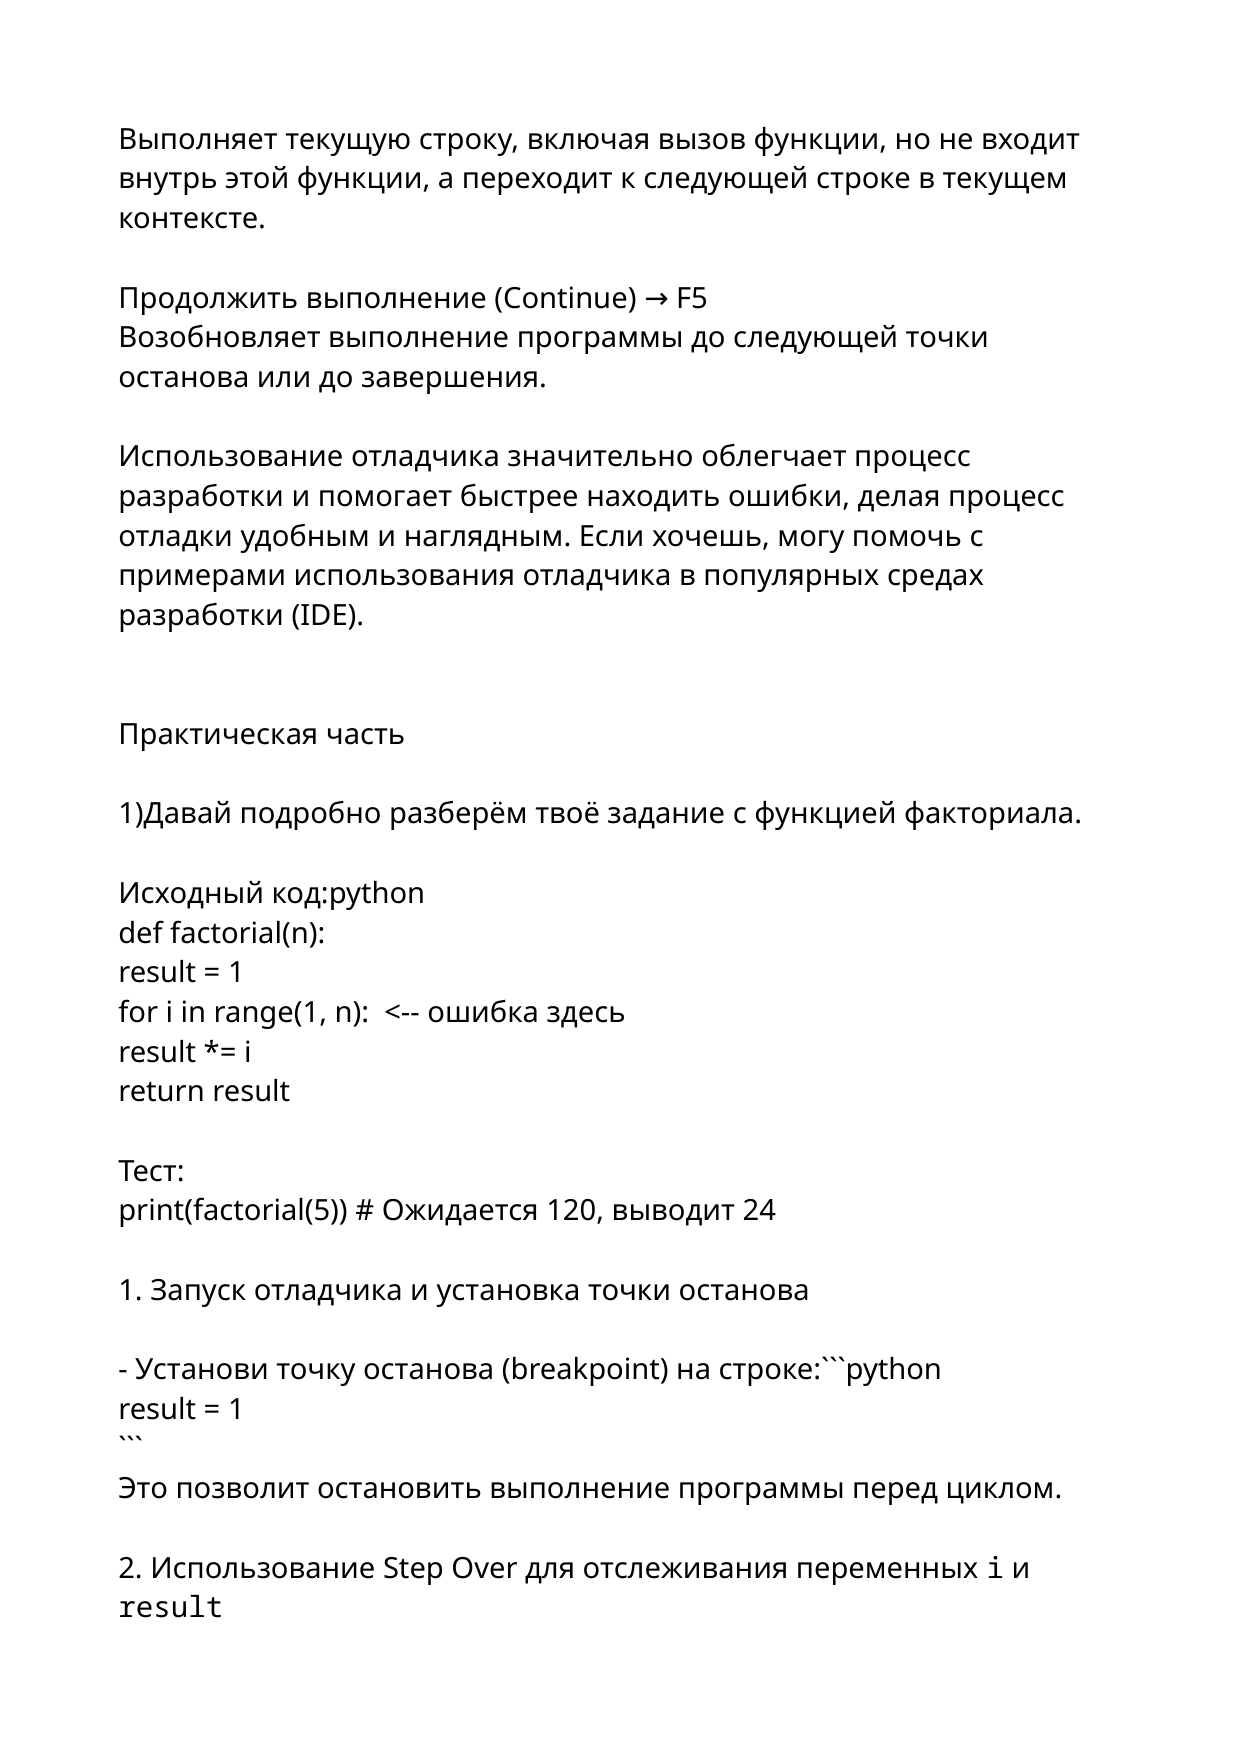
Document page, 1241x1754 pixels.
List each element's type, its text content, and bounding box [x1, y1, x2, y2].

text Выполняет текущую строку, включая вызов функции, но не входит внутрь этой функции, а переходит к следующей строке в текущем контексте. Продолжить выполнение (Continue) → F5 Возобновляет выполнение программы до следующей точки останова или до завершения. [118, 118, 1122, 436]
text Исходный код:python def factorial(n): result = 1 for i in range(1, n): <-- ошибка здесь result *= i return result Тест: print(factorial(5)) # Ожидается 120, выводит 24 1. Запуск отладчика и установка точки останова - Установи точку останова (breakpoint) на строке:```python result = 1 ``` Это позволит остановить выполнение программы перед циклом. 2. Использование Step Over для отслеживания переменных i и result [118, 832, 1122, 1626]
text 1)Давай подробно разберём твоё задание с функцией факториала. [118, 793, 1122, 832]
text Практическая часть [118, 713, 1122, 753]
text Использование отладчика значительно облегчает процесс разработки и помогает быстрее находить ошибки, делая процесс отладки удобным и наглядным. Если хочешь, могу помочь с примерами использования отладчика в популярных средах разработки (IDE). [118, 436, 1122, 634]
